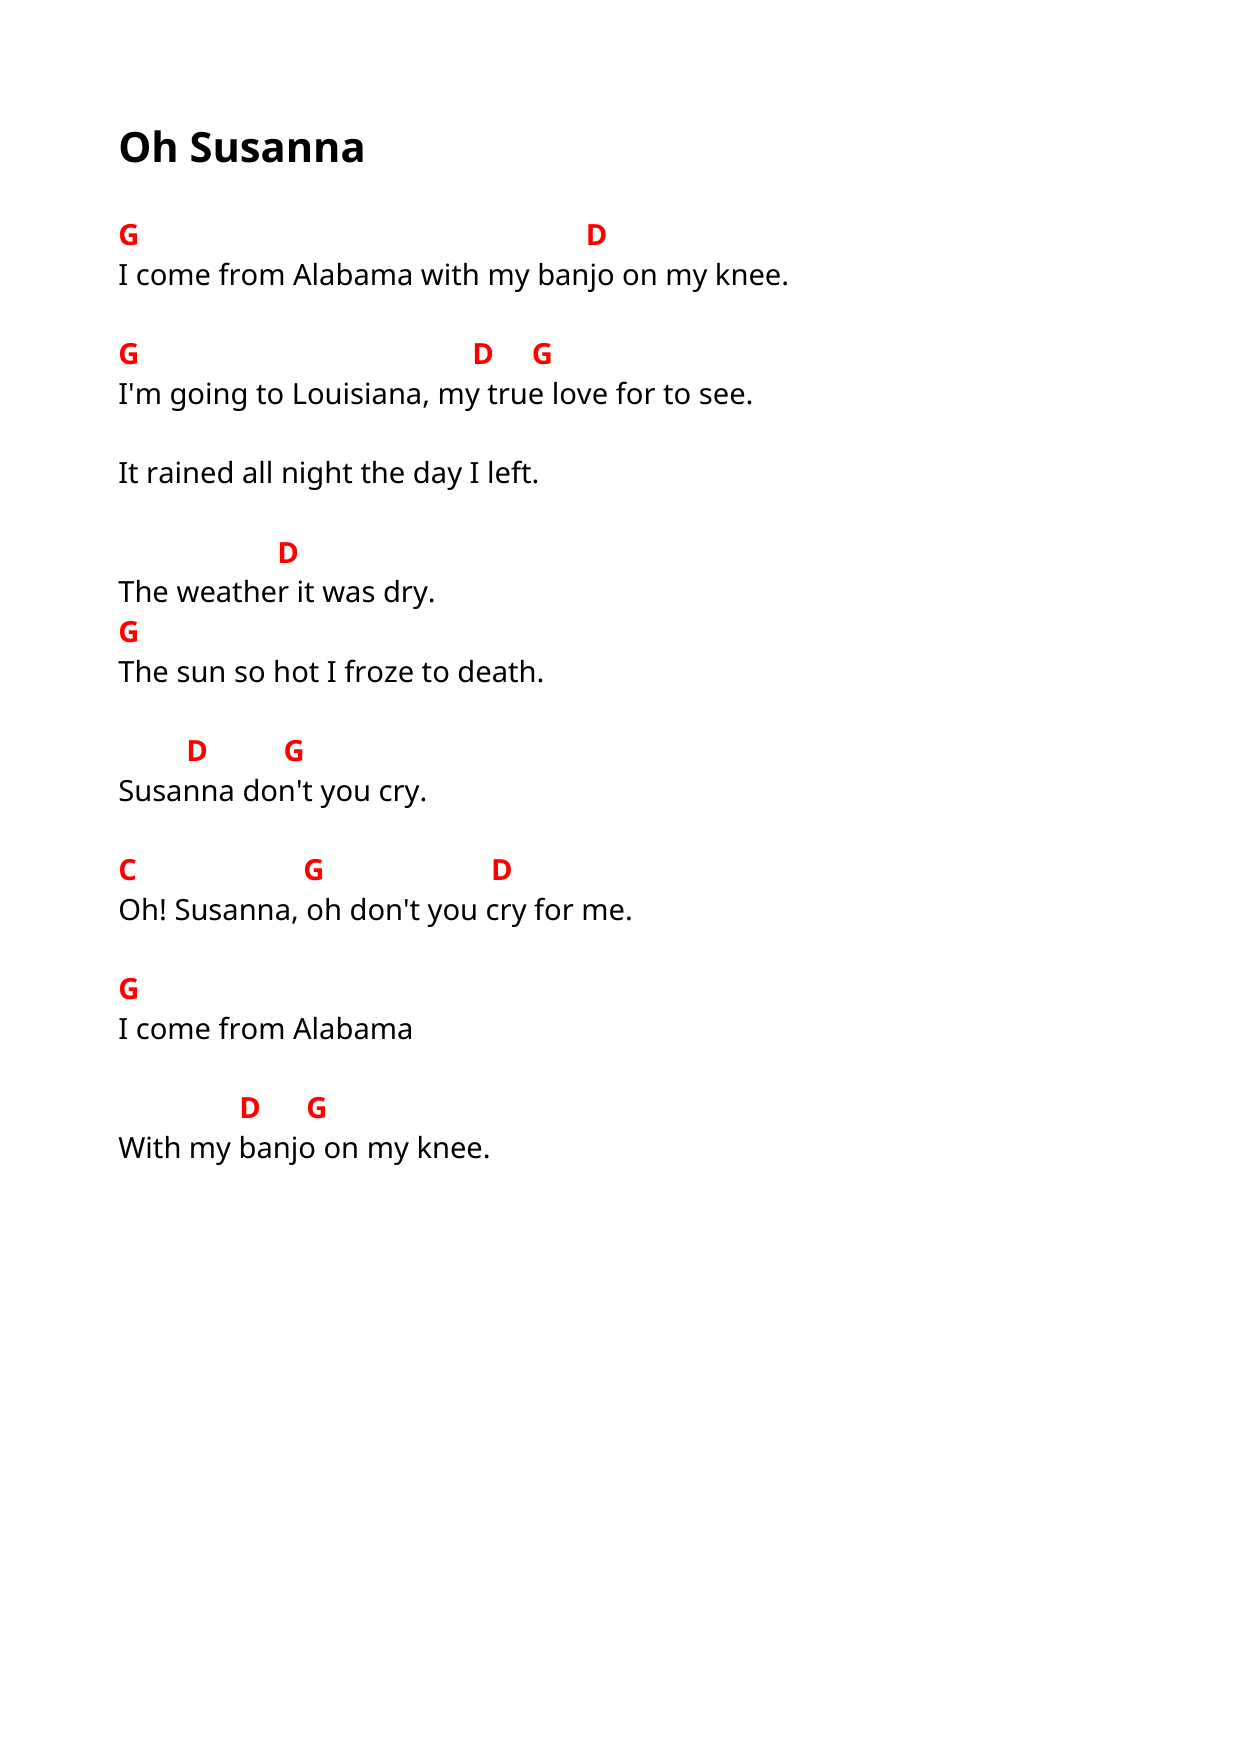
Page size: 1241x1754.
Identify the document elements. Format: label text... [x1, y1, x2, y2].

text It rained all night the day I left. [118, 453, 1122, 492]
text With my banjo on my knee. [118, 1127, 1122, 1167]
text Oh! Susanna, oh don't you cry for me. [118, 889, 1122, 929]
text G D [118, 214, 1122, 254]
text D G [118, 1088, 1122, 1127]
text Oh Susanna [118, 118, 1122, 175]
text C G D [118, 849, 1122, 889]
text I'm going to Louisiana, my true love for to see. [118, 373, 1122, 413]
text G D G [118, 334, 1122, 373]
text I come from Alabama with my banjo on my knee. [118, 254, 1122, 294]
text The weather it was dry. [118, 572, 1122, 611]
text D G [118, 731, 1122, 770]
text I come from Alabama [118, 1008, 1122, 1048]
text The sun so hot I froze to death. [118, 651, 1122, 691]
text G [118, 969, 1122, 1008]
text D [118, 532, 1122, 572]
text G [118, 611, 1122, 651]
text Susanna don't you cry. [118, 770, 1122, 810]
